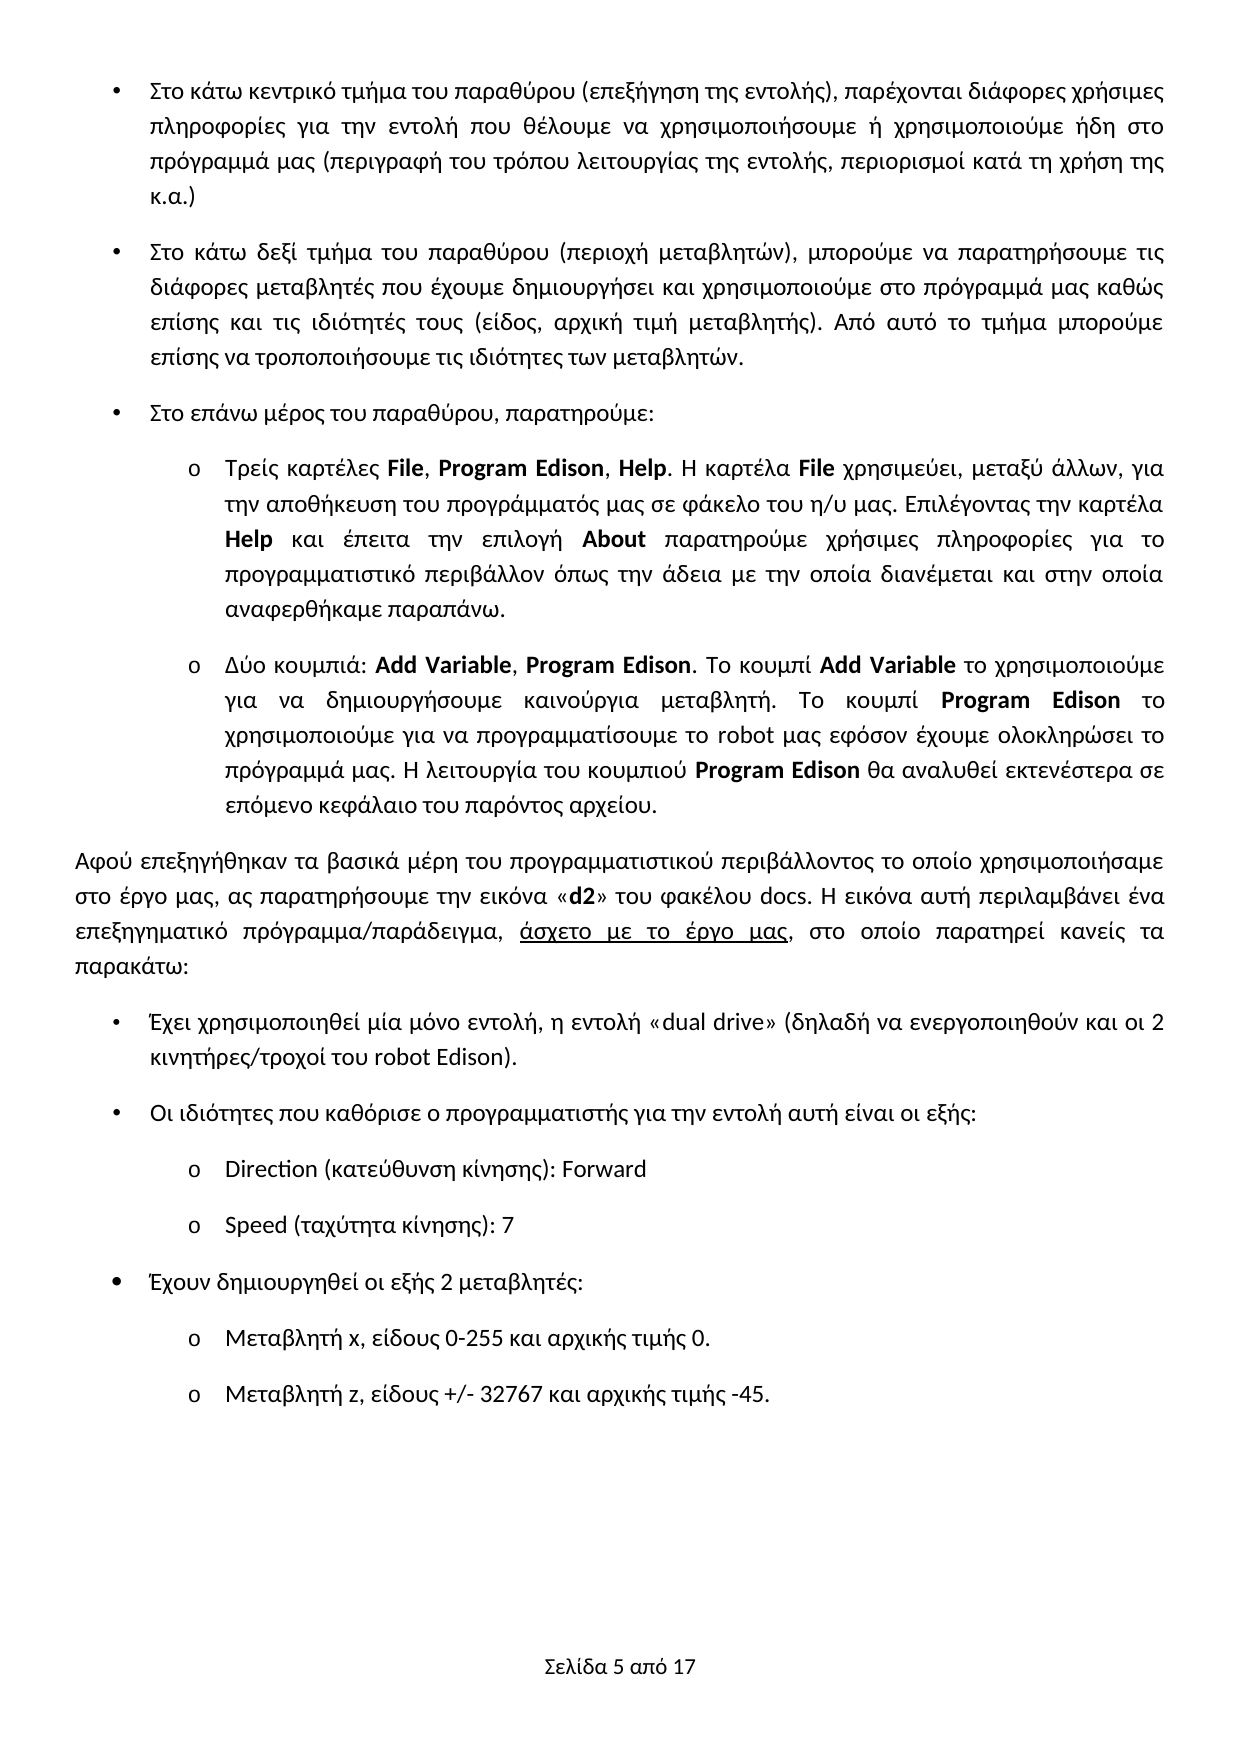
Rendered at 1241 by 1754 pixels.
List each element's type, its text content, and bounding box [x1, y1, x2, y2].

list Μεταβλητή z, είδους +/- 32767 και αρχικής τιμής -45. [187, 1378, 1165, 1409]
list Στο κάτω κεντρικό τμήμα του παραθύρου (επεξήγηση της εντολής), παρέχονται διάφορες χρήσιμες πληροφορίες για την εντολή που θέλουμε να χρησιμοποιήσουμε ή χρησιμοποιούμε ήδη στο πρόγραμμά μας (περιγραφή του τρόπου λειτουργίας της εντολής, περιορισμοί κατά τη χρήση της κ.α.) [112, 75, 1165, 211]
list Έχει χρησιμοποιηθεί μία μόνο εντολή, η εντολή «dual drive» (δηλαδή να ενεργοποιηθούν και οι 2 κινητήρες/τροχοί του robot Edison). [112, 1006, 1165, 1072]
list Μεταβλητή x, είδους 0-255 και αρχικής τιμής 0. [187, 1322, 1165, 1353]
text Αφού επεξηγήθηκαν τα βασικά μέρη του προγραμματιστικού περιβάλλοντος το οποίο χρησιμοποιήσαμε στο έργο μας, ας παρατηρήσουμε την εικόνα «d2» του φακέλου docs. Η εικόνα αυτή περιλαμβάνει ένα επεξηγηματικό πρόγραμμα/παράδειγμα, άσχετο με το έργο μας, στο οποίο παρατηρεί κανείς τα παρακάτω: [75, 845, 1165, 981]
list Speed (ταχύτητα κίνησης): 7 [187, 1209, 1165, 1241]
list Δύο κουμπιά: Add Variable, Program Edison. Το κουμπί Add Variable το χρησιμοποιούμε για να δημιουργήσουμε καινούργια μεταβλητή. Το κουμπί Program Edison το χρησιμοποιούμε για να προγραμματίσουμε το robot μας εφόσον έχουμε ολοκληρώσει το πρόγραμμά μας. Η λειτουργία του κουμπιού Program Edison θα αναλυθεί εκτενέστερα σε επόμενο κεφάλαιο του παρόντος αρχείου. [187, 649, 1165, 820]
list Τρείς καρτέλες File, Program Edison, Help. Η καρτέλα File χρησιμεύει, μεταξύ άλλων, για την αποθήκευση του προγράμματός μας σε φάκελο του η/υ μας. Επιλέγοντας την καρτέλα Help και έπειτα την επιλογή About παρατηρούμε χρήσιμες πληροφορίες για το προγραμματιστικό περιβάλλον όπως την άδεια με την οποία διανέμεται και στην οποία αναφερθήκαμε παραπάνω. [187, 452, 1165, 624]
list Έχουν δημιουργηθεί οι εξής 2 μεταβλητές: [112, 1266, 1165, 1297]
list Στο επάνω μέρος του παραθύρου, παρατηρούμε: [112, 397, 1165, 427]
list Οι ιδιότητες που καθόρισε ο προγραμματιστής για την εντολή αυτή είναι οι εξής: [112, 1097, 1165, 1128]
list Στο κάτω δεξί τμήμα του παραθύρου (περιοχή μεταβλητών), μπορούμε να παρατηρήσουμε τις διάφορες μεταβλητές που έχουμε δημιουργήσει και χρησιμοποιούμε στο πρόγραμμά μας καθώς επίσης και τις ιδιότητές τους (είδος, αρχική τιμή μεταβλητής). Από αυτό το τμήμα μπορούμε επίσης να τροποποιήσουμε τις ιδιότητες των μεταβλητών. [112, 236, 1165, 371]
list Direction (κατεύθυνση κίνησης): Forward [187, 1153, 1165, 1184]
